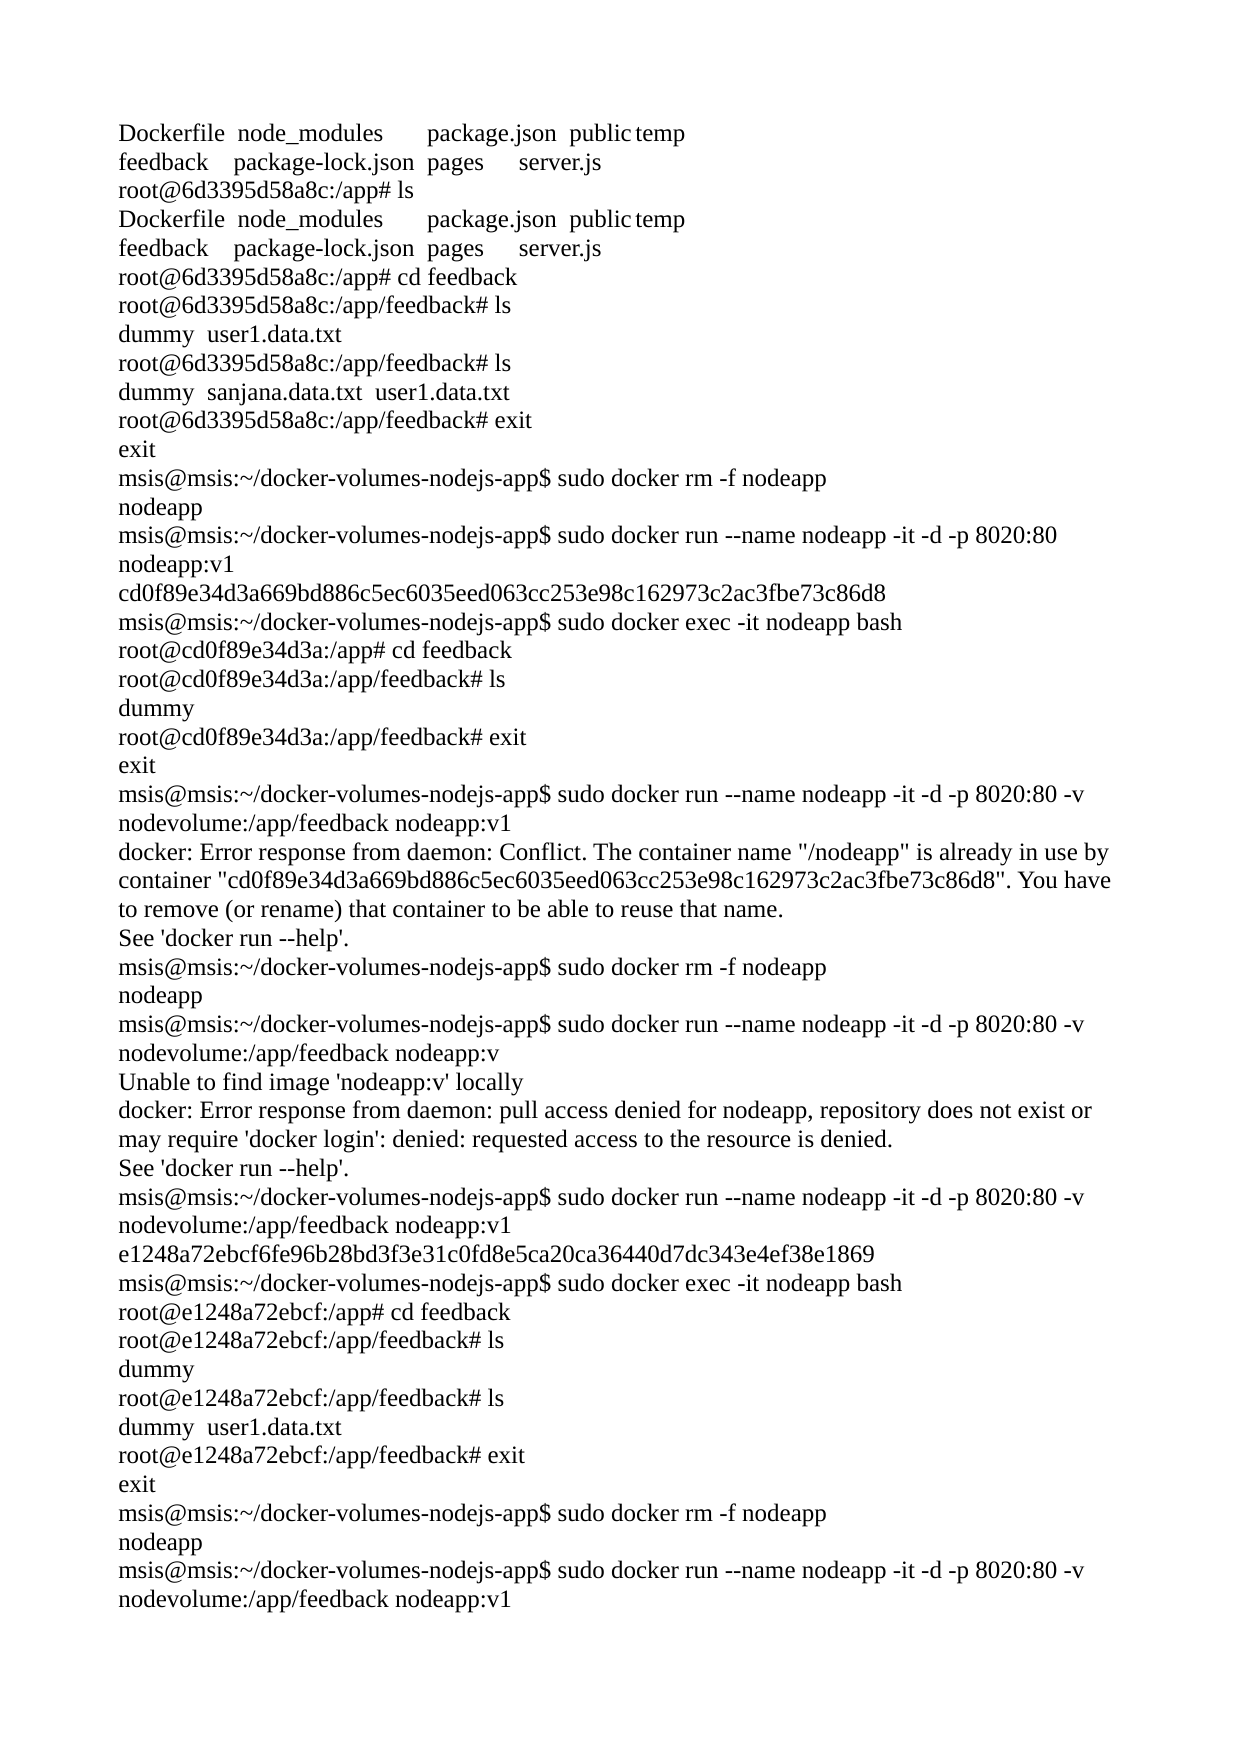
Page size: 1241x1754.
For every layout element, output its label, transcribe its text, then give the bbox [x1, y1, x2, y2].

text msis@msis:~/docker-volumes-nodejs-app$ sudo docker run --name nodeapp -it -d -p 8020:80 -v nodevolume:/app/feedback nodeapp:v1 [118, 1182, 1122, 1239]
text root@cd0f89e34d3a:/app/feedback# ls [118, 664, 1122, 693]
text root@6d3395d58a8c:/app/feedback# ls [118, 348, 1122, 377]
text docker: Error response from daemon: pull access denied for nodeapp, repository does not exist or may require 'docker login': denied: requested access to the resource is denied. [118, 1096, 1122, 1153]
text dummy user1.data.txt [118, 1412, 1122, 1441]
text root@e1248a72ebcf:/app/feedback# exit [118, 1441, 1122, 1469]
text See 'docker run --help'. [118, 923, 1122, 952]
text root@6d3395d58a8c:/app/feedback# exit [118, 406, 1122, 434]
text msis@msis:~/docker-volumes-nodejs-app$ sudo docker rm -f nodeapp [118, 463, 1122, 492]
text feedback package-lock.json pages server.js [118, 147, 1122, 176]
text root@cd0f89e34d3a:/app/feedback# exit [118, 722, 1122, 751]
text dummy [118, 1354, 1122, 1383]
text cd0f89e34d3a669bd886c5ec6035eed063cc253e98c162973c2ac3fbe73c86d8 [118, 578, 1122, 607]
text msis@msis:~/docker-volumes-nodejs-app$ sudo docker run --name nodeapp -it -d -p 8020:80 -v nodevolume:/app/feedback nodeapp:v1 [118, 779, 1122, 837]
text root@e1248a72ebcf:/app# cd feedback [118, 1297, 1122, 1326]
text msis@msis:~/docker-volumes-nodejs-app$ sudo docker run --name nodeapp -it -d -p 8020:80 -v nodevolume:/app/feedback nodeapp:v1 [118, 1556, 1122, 1613]
text dummy user1.data.txt [118, 319, 1122, 348]
text dummy [118, 693, 1122, 722]
text nodeapp [118, 1527, 1122, 1556]
text msis@msis:~/docker-volumes-nodejs-app$ sudo docker rm -f nodeapp [118, 1498, 1122, 1527]
text root@6d3395d58a8c:/app/feedback# ls [118, 291, 1122, 319]
text dummy sanjana.data.txt user1.data.txt [118, 377, 1122, 406]
text exit [118, 434, 1122, 463]
text root@e1248a72ebcf:/app/feedback# ls [118, 1326, 1122, 1354]
text Unable to find image 'nodeapp:v' locally [118, 1067, 1122, 1096]
text root@6d3395d58a8c:/app# ls [118, 176, 1122, 204]
text Dockerfile node_modules package.json public temp [118, 118, 1122, 147]
text root@e1248a72ebcf:/app/feedback# ls [118, 1383, 1122, 1412]
text msis@msis:~/docker-volumes-nodejs-app$ sudo docker run --name nodeapp -it -d -p 8020:80 -v nodevolume:/app/feedback nodeapp:v [118, 1009, 1122, 1067]
text root@6d3395d58a8c:/app# cd feedback [118, 262, 1122, 291]
text nodeapp [118, 492, 1122, 521]
text msis@msis:~/docker-volumes-nodejs-app$ sudo docker exec -it nodeapp bash [118, 1268, 1122, 1297]
text root@cd0f89e34d3a:/app# cd feedback [118, 636, 1122, 664]
text exit [118, 1469, 1122, 1498]
text See 'docker run --help'. [118, 1153, 1122, 1182]
text docker: Error response from daemon: Conflict. The container name "/nodeapp" is already in use by container "cd0f89e34d3a669bd886c5ec6035eed063cc253e98c162973c2ac3fbe73c86d8". You have to remove (or rename) that container to be able to reuse that name. [118, 837, 1122, 923]
text msis@msis:~/docker-volumes-nodejs-app$ sudo docker exec -it nodeapp bash [118, 607, 1122, 636]
text Dockerfile node_modules package.json public temp [118, 204, 1122, 233]
text feedback package-lock.json pages server.js [118, 233, 1122, 262]
text e1248a72ebcf6fe96b28bd3f3e31c0fd8e5ca20ca36440d7dc343e4ef38e1869 [118, 1239, 1122, 1268]
text exit [118, 751, 1122, 779]
text nodeapp [118, 981, 1122, 1009]
text msis@msis:~/docker-volumes-nodejs-app$ sudo docker run --name nodeapp -it -d -p 8020:80 nodeapp:v1 [118, 521, 1122, 578]
text msis@msis:~/docker-volumes-nodejs-app$ sudo docker rm -f nodeapp [118, 952, 1122, 981]
